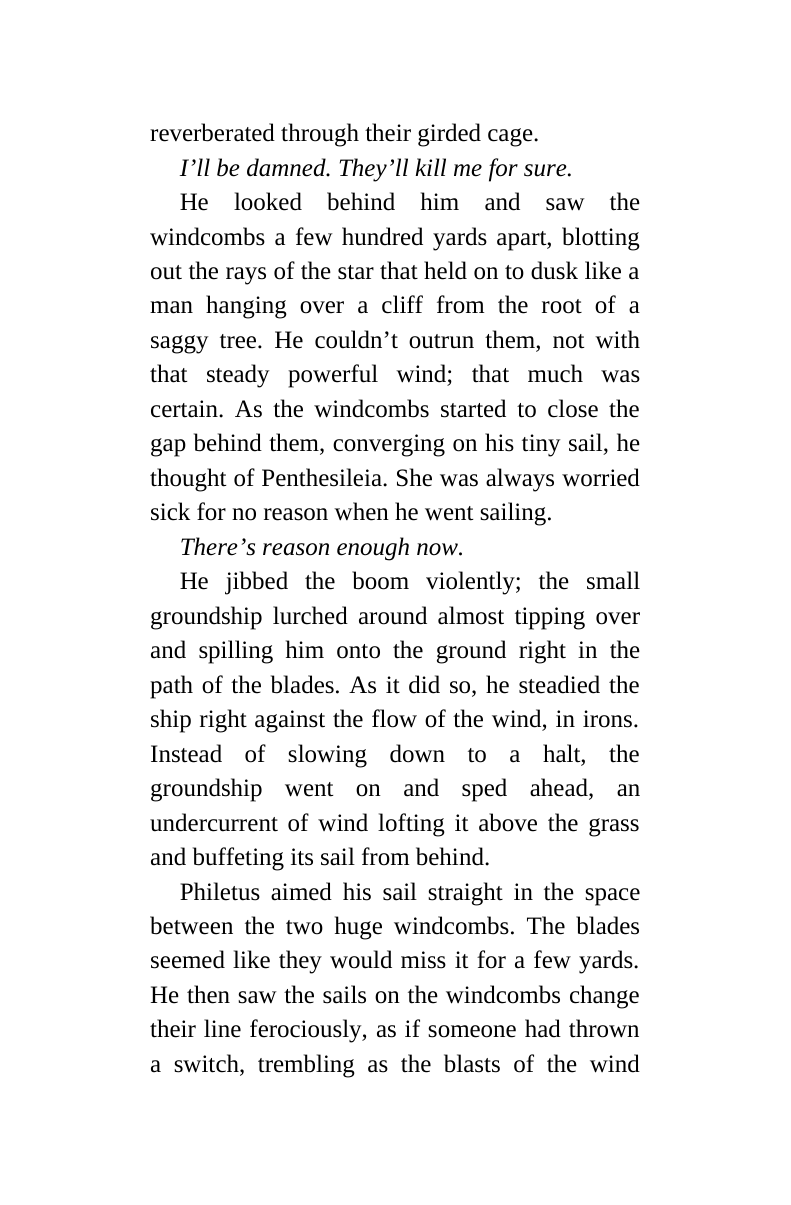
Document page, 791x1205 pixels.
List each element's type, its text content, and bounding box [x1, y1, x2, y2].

text Philetus aimed his sail straight in the space between the two huge windcombs. The blades seemed like they would miss it for a few yards. He then saw the sails on the windcombs change their line ferociously, as if someone had thrown a switch, trembling as the blasts of the wind [150, 877, 640, 1078]
text There’s reason enough now. [150, 532, 640, 561]
text I’ll be damned. They’ll kill me for sure. [150, 153, 640, 181]
text He looked behind him and saw the windcombs a few hundred yards apart, blotting out the rays of the star that held on to dusk like a man hanging over a cliff from the root of a saggy tree. He couldn’t outrun them, not with that steady powerful wind; that much was certain. As the windcombs started to close the gap behind them, converging on his tiny sail, he thought of Penthesileia. She was always worried sick for no reason when he went sailing. [150, 187, 640, 526]
text reverberated through their girded cage. [150, 118, 640, 147]
text He jibbed the boom violently; the small groundship lurched around almost tipping over and spilling him onto the ground right in the path of the blades. As it did so, he steadied the ship right against the flow of the wind, in irons. Instead of slowing down to a halt, the groundship went on and sped ahead, an undercurrent of wind lofting it above the grass and buffeting its sail from behind. [150, 566, 640, 871]
